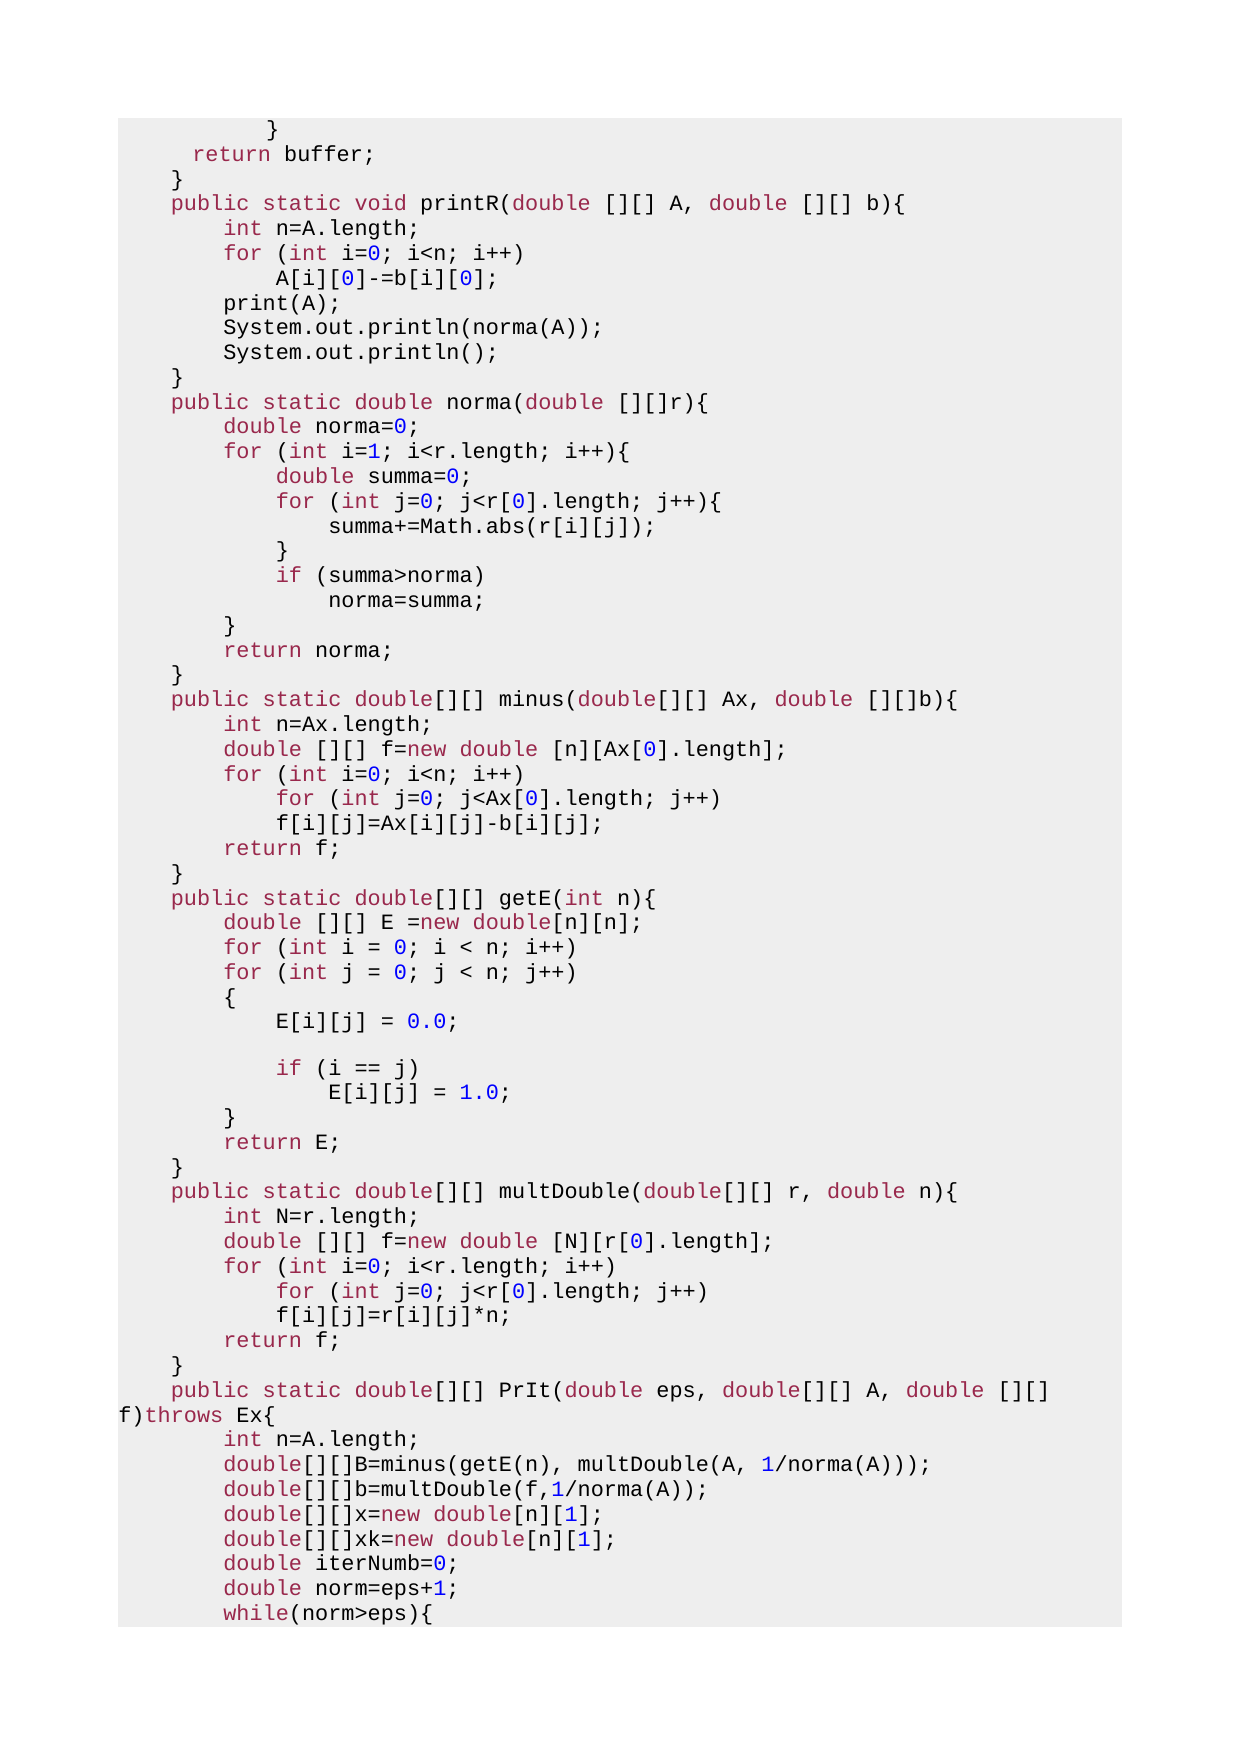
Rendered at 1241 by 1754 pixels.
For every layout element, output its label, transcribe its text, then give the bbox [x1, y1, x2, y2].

text while(norm>eps){ [118, 1602, 1122, 1627]
text double[][]x=new double[n][1]; [118, 1503, 1122, 1528]
text double[][]B=minus(getE(n), multDouble(A, 1/norma(A))); [118, 1453, 1122, 1478]
text double norma=0; [118, 416, 1122, 440]
text System.out.println(norma(A)); [118, 316, 1122, 341]
text E[i][j] = 1.0; [118, 1081, 1122, 1106]
text if (i == j) [118, 1057, 1122, 1081]
text f[i][j]=Ax[i][j]-b[i][j]; [118, 812, 1122, 837]
text return buffer; [118, 143, 1122, 168]
text } [118, 366, 1122, 391]
text for (int i = 0; i < n; i++) [118, 936, 1122, 961]
text for (int i=0; i<n; i++) [118, 763, 1122, 787]
text double iterNumb=0; [118, 1552, 1122, 1577]
text double[][]xk=new double[n][1]; [118, 1528, 1122, 1552]
text } [118, 168, 1122, 192]
text for (int j=0; j<Ax[0].length; j++) [118, 787, 1122, 812]
text print(A); [118, 292, 1122, 316]
text double [][] E =new double[n][n]; [118, 911, 1122, 936]
text for (int i=0; i<r.length; i++) [118, 1255, 1122, 1280]
text for (int i=1; i<r.length; i++){ [118, 440, 1122, 465]
text for (int i=0; i<n; i++) [118, 242, 1122, 267]
text for (int j=0; j<r[0].length; j++){ [118, 490, 1122, 515]
text summa+=Math.abs(r[i][j]); [118, 515, 1122, 539]
text double[][]b=multDouble(f,1/norma(A)); [118, 1478, 1122, 1503]
text } [118, 663, 1122, 688]
text public static double norma(double [][]r){ [118, 391, 1122, 416]
text int N=r.length; [118, 1205, 1122, 1230]
text A[i][0]-=b[i][0]; [118, 267, 1122, 292]
text int n=A.length; [118, 217, 1122, 242]
text System.out.println(); [118, 341, 1122, 366]
text return f; [118, 1329, 1122, 1354]
text double [][] f=new double [n][Ax[0].length]; [118, 738, 1122, 763]
text for (int j=0; j<r[0].length; j++) [118, 1280, 1122, 1304]
text } [118, 614, 1122, 639]
text int n=Ax.length; [118, 713, 1122, 738]
text for (int j = 0; j < n; j++) [118, 961, 1122, 986]
text double norm=eps+1; [118, 1577, 1122, 1602]
text int n=A.length; [118, 1428, 1122, 1453]
text double summa=0; [118, 465, 1122, 490]
text return f; [118, 837, 1122, 862]
text public static double[][] multDouble(double[][] r, double n){ [118, 1181, 1122, 1205]
text } [118, 862, 1122, 887]
text } [118, 118, 1122, 143]
text public static void printR(double [][] A, double [][] b){ [118, 192, 1122, 217]
text norma=summa; [118, 589, 1122, 614]
text return norma; [118, 639, 1122, 663]
text public static double[][] getE(int n){ [118, 887, 1122, 911]
text } [118, 1106, 1122, 1131]
text E[i][j] = 0.0; [118, 1011, 1122, 1035]
text } [118, 1156, 1122, 1181]
text public static double[][] minus(double[][] Ax, double [][]b){ [118, 688, 1122, 713]
text { [118, 986, 1122, 1011]
text public static double[][] PrIt(double eps, double[][] A, double [][] f)throws Ex{ [118, 1379, 1122, 1428]
text if (summa>norma) [118, 564, 1122, 589]
text f[i][j]=r[i][j]*n; [118, 1304, 1122, 1329]
text return E; [118, 1131, 1122, 1156]
text double [][] f=new double [N][r[0].length]; [118, 1230, 1122, 1255]
text } [118, 1354, 1122, 1379]
text } [118, 539, 1122, 564]
